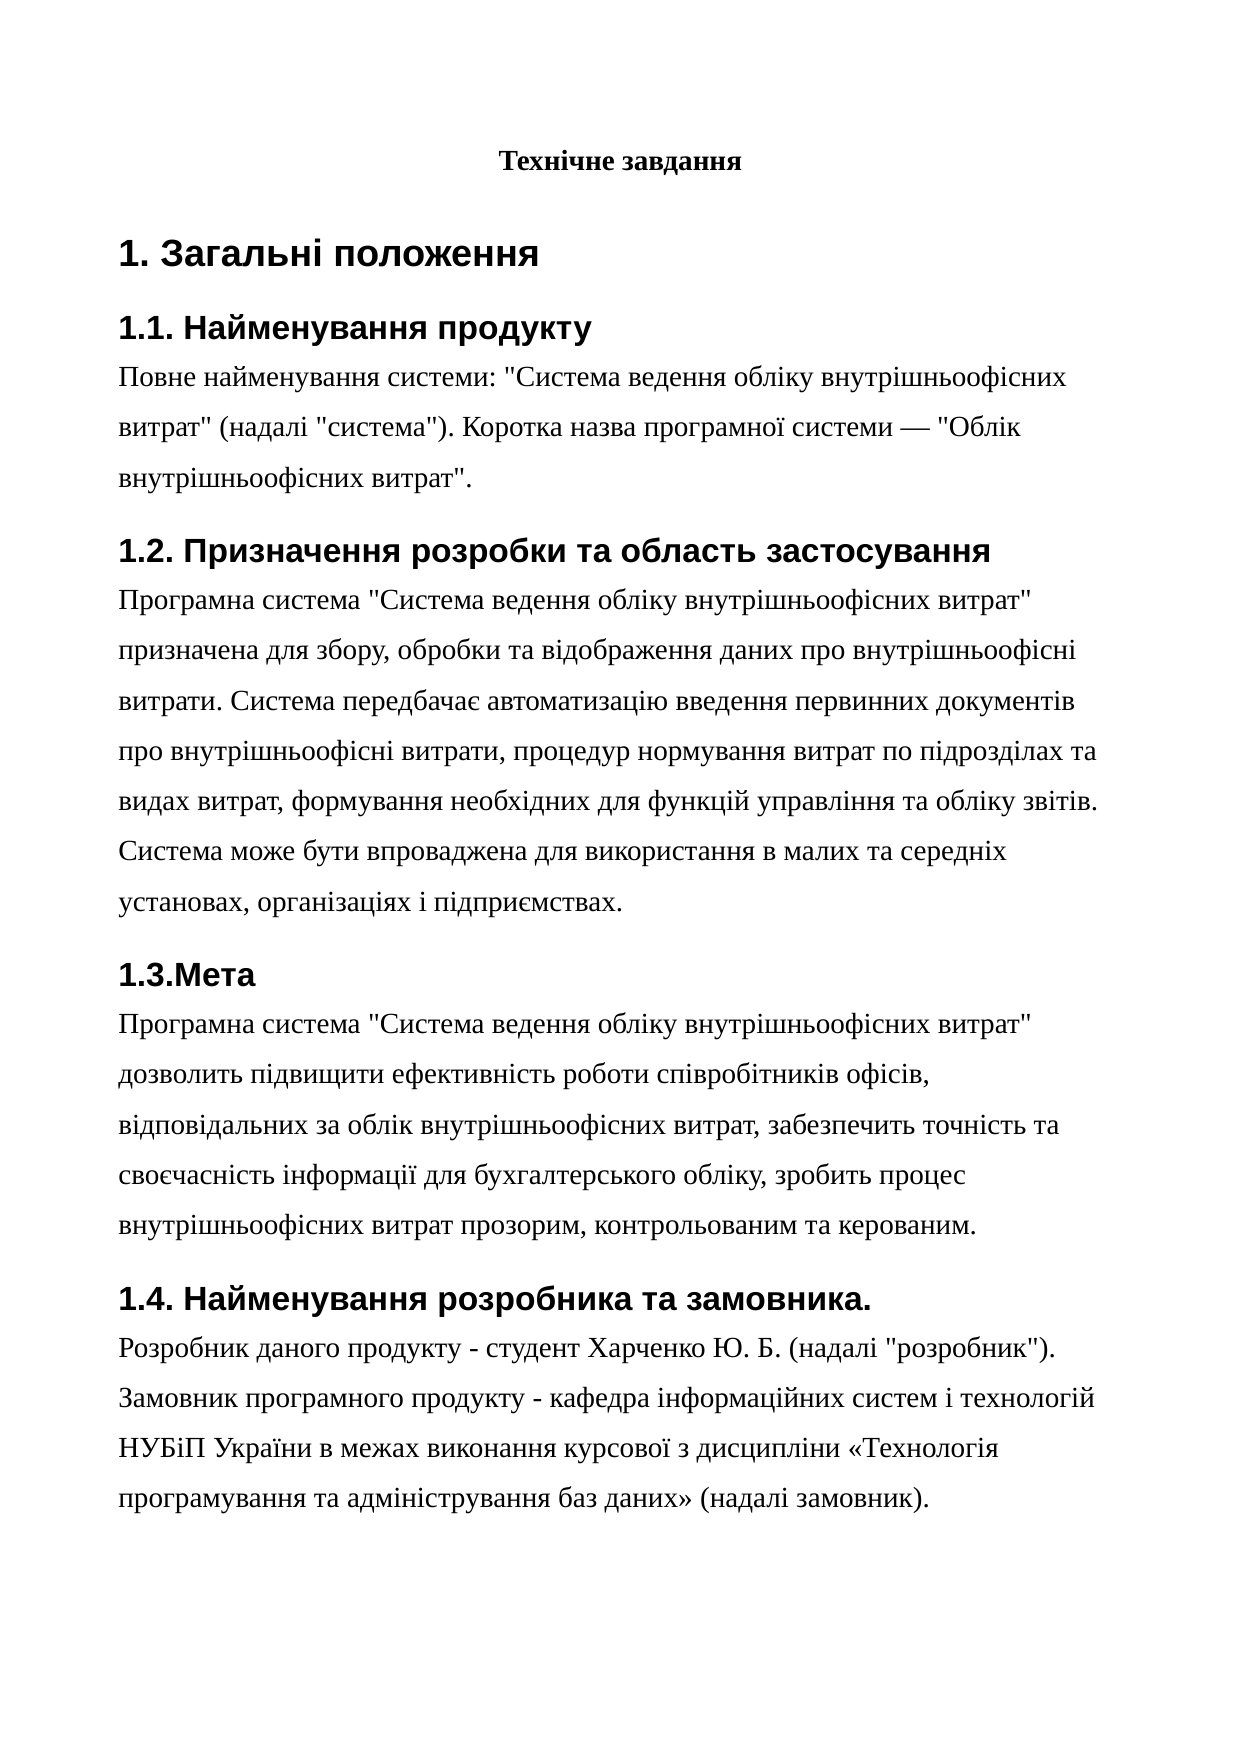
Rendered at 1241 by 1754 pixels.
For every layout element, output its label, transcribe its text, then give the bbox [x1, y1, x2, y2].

text Замовник програмного продукту - кафедра інформаційних систем і технологій [118, 1380, 1122, 1413]
text Програмна система "Система ведення обліку внутрішньоофісних витрат" дозволить підвищити ефективність роботи співробітників офісів, відповідальних за облік внутрішньоофісних витрат, забезпечить точність та своєчасність інформації для бухгалтерського обліку, зробить процес внутрішньоофісних витрат прозорим, контрольованим та керованим. [118, 1006, 1122, 1241]
subtitle 1.3.Мета [118, 955, 1122, 994]
subtitle 1.1. Найменування продукту [118, 308, 1122, 347]
text НУБіП України в межах виконання курсової з дисципліни «Технологія програмування та адміністрування баз даних» (надалі замовник). [118, 1430, 1122, 1514]
subtitle 1. Загальні положення [118, 231, 1122, 274]
text Програмна система "Система ведення обліку внутрішньоофісних витрат" призначена для збору, обробки та відображення даних про внутрішньоофісні витрати. Система передбачає автоматизацію введення первинних документів про внутрішньоофісні витрати, процедур нормування витрат по підрозділах та видах витрат, формування необхідних для функцій управління та обліку звітів. Система може бути впроваджена для використання в малих та середніх установах, організаціях і підприємствах. [118, 582, 1122, 917]
text Повне найменування системи: "Система ведення обліку внутрішньоофісних витрат" (надалі "система"). Коротка назва програмної системи — "Облік внутрішньоофісних витрат". [118, 359, 1122, 493]
subtitle 1.2. Призначення розробки та область застосування [118, 531, 1122, 569]
text Розробник даного продукту - студент Харченко Ю. Б. (надалі "розробник"). [118, 1330, 1122, 1363]
subtitle 1.4. Найменування розробника та замовника. [118, 1278, 1122, 1317]
title Технічне завдання [118, 143, 1122, 177]
